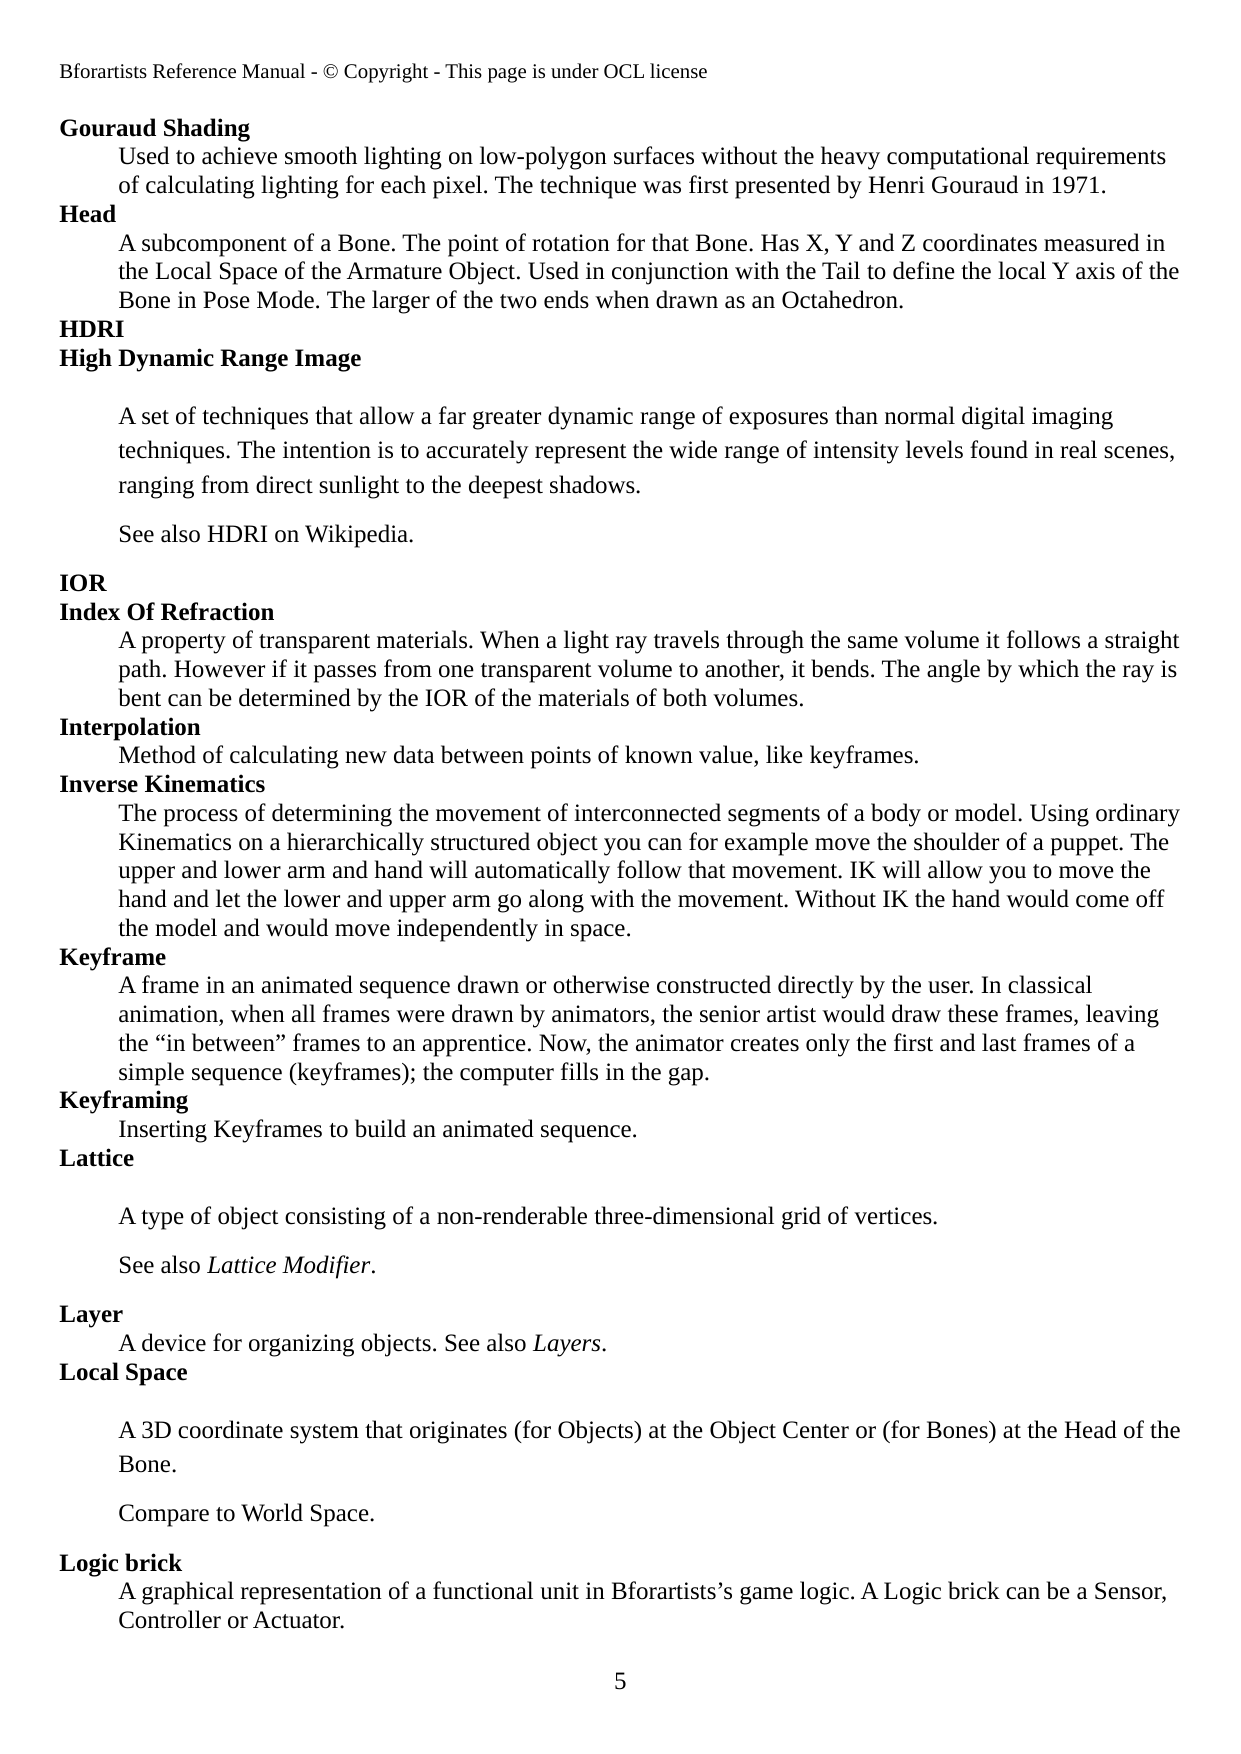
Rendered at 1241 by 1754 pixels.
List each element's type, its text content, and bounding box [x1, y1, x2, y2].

text A type of object consisting of a non-renderable three-dimensional grid of vertices. [118, 1201, 1181, 1230]
subtitle Layer [59, 1299, 1181, 1328]
list Inserting Keyframes to build an animated sequence. [118, 1114, 1181, 1143]
list A subcomponent of a Bone. The point of rotation for that Bone. Has X, Y and Z coordinates measured in the Local Space of the Armature Object. Used in conjunction with the Tail to define the local Y axis of the Bone in Pose Mode. The larger of the two ends when drawn as an Octahedron. [118, 228, 1181, 314]
text Compare to World Space. [118, 1498, 1181, 1527]
list A frame in an animated sequence drawn or otherwise constructed directly by the user. In classical animation, when all frames were drawn by animators, the senior artist would draw these frames, leaving the “in between” frames to an apprentice. Now, the animator creates only the first and last frames of a simple sequence (keyframes); the computer fills in the gap. [118, 970, 1181, 1085]
subtitle Logic brick [59, 1548, 1181, 1576]
subtitle Keyframe [59, 942, 1181, 970]
subtitle Head [59, 199, 1181, 228]
subtitle Interpolation [59, 712, 1181, 740]
subtitle Local Space [59, 1357, 1181, 1386]
subtitle HDRI High Dynamic Range Image [59, 314, 1181, 371]
subtitle Lattice [59, 1143, 1181, 1172]
list A graphical representation of a functional unit in Bforartists’s game logic. A Logic brick can be a Sensor, Controller or Actuator. [118, 1576, 1181, 1634]
subtitle Keyframing [59, 1085, 1181, 1114]
list A property of transparent materials. When a light ray travels through the same volume it follows a straight path. However if it passes from one transparent volume to another, it bends. The angle by which the ray is bent can be determined by the IOR of the materials of both volumes. [118, 625, 1181, 712]
text A 3D coordinate system that originates (for Objects) at the Object Center or (for Bones) at the Head of the Bone. [118, 1415, 1181, 1478]
list Method of calculating new data between points of known value, like keyframes. [118, 740, 1181, 769]
text A set of techniques that allow a far greater dynamic range of exposures than normal digital imaging techniques. The intention is to accurately represent the wide range of intensity levels found in real scenes, ranging from direct sunlight to the deepest shadows. [118, 401, 1181, 498]
list The process of determining the movement of interconnected segments of a body or model. Using ordinary Kinematics on a hierarchically structured object you can for example move the shoulder of a puppet. The upper and lower arm and hand will automatically follow that movement. IK will allow you to move the hand and let the lower and upper arm go along with the movement. Without IK the hand would come off the model and would move independently in space. [118, 798, 1181, 942]
list A device for organizing objects. See also Layers. [118, 1328, 1181, 1357]
subtitle Gouraud Shading [59, 113, 1181, 141]
text See also HDRI on Wikipedia. [118, 519, 1181, 548]
list Used to achieve smooth lighting on low-polygon surfaces without the heavy computational requirements of calculating lighting for each pixel. The technique was first presented by Henri Gouraud in 1971. [118, 141, 1181, 199]
text See also Lattice Modifier. [118, 1250, 1181, 1279]
subtitle IOR Index Of Refraction [59, 568, 1181, 625]
subtitle Inverse Kinematics [59, 769, 1181, 798]
